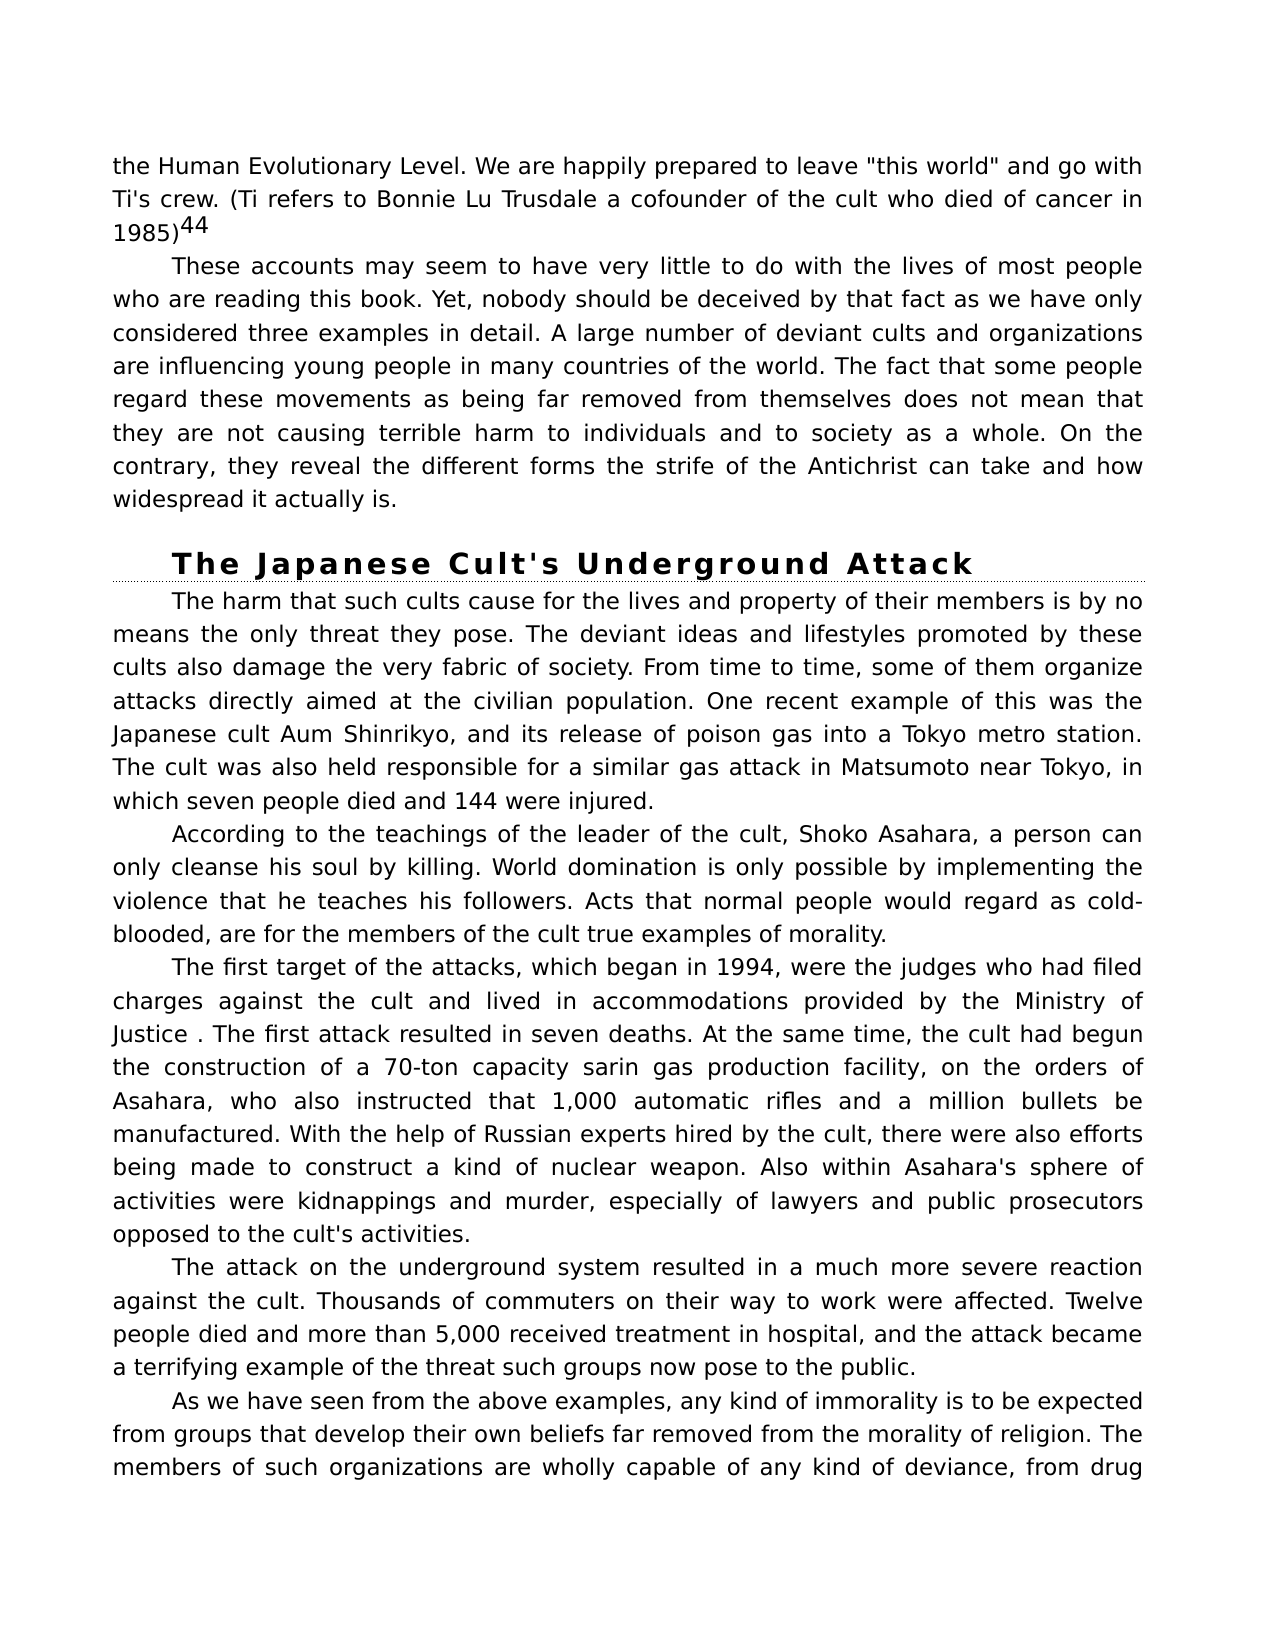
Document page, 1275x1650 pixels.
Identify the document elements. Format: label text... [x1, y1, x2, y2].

text The attack on the underground system resulted in a much more severe reaction against the cult. Thousands of commuters on their way to work were affected. Twelve people died and more than 5,000 received treatment in hospital, and the attack became a terrifying example of the threat such groups now pose to the public. [112, 1249, 1145, 1382]
text The harm that such cults cause for the lives and property of their members is by no means the only threat they pose. The deviant ideas and lifestyles promoted by these cults also damage the very fabric of society. From time to time, some of them organize attacks directly aimed at the civilian population. One recent example of this was the Japanese cult Aum Shinrikyo, and its release of poison gas into a Tokyo metro station. The cult was also held responsible for a similar gas attack in Matsumoto near Tokyo, in which seven people died and 144 were injured. [112, 582, 1145, 816]
text These accounts may seem to have very little to do with the lives of most people who are reading this book. Yet, nobody should be deceived by that fact as we have only considered three examples in detail. A large number of deviant cults and organizations are influencing young people in many countries of the world. The fact that some people regard these movements as being far removed from themselves does not mean that they are not causing terrible harm to individuals and to society as a whole. On the contrary, they reveal the different forms the strife of the Antichrist can take and how widespread it actually is. [112, 248, 1145, 514]
text The first target of the attacks, which began in 1994, were the judges who had filed charges against the cult and lived in accommodations provided by the Ministry of Justice . The first attack resulted in seven deaths. At the same time, the cult had begun the construction of a 70-ton capacity sarin gas production facility, on the orders of Asahara, who also instructed that 1,000 automatic rifles and a million bullets be manufactured. With the help of Russian experts hired by the cult, there were also efforts being made to construct a kind of nuclear weapon. Also within Asahara's sphere of activities were kidnappings and murder, especially of lawyers and public prosecutors opposed to the cult's activities. [112, 949, 1145, 1249]
text The Japanese Cult's Underground Attack [112, 548, 1145, 582]
text As we have seen from the above examples, any kind of immorality is to be expected from groups that develop their own beliefs far removed from the morality of religion. The members of such organizations are wholly capable of any kind of deviance, from drug [112, 1382, 1145, 1482]
text According to the teachings of the leader of the cult, Shoko Asahara, a person can only cleanse his soul by killing. World domination is only possible by implementing the violence that he teaches his followers. Acts that normal people would regard as cold-blooded, are for the members of the cult true examples of morality. [112, 816, 1145, 949]
text the Human Evolutionary Level. We are happily prepared to leave "this world" and go with Ti's crew. (Ti refers to Bonnie Lu Trusdale a cofounder of the cult who died of cancer in 1985)44 [112, 148, 1145, 248]
